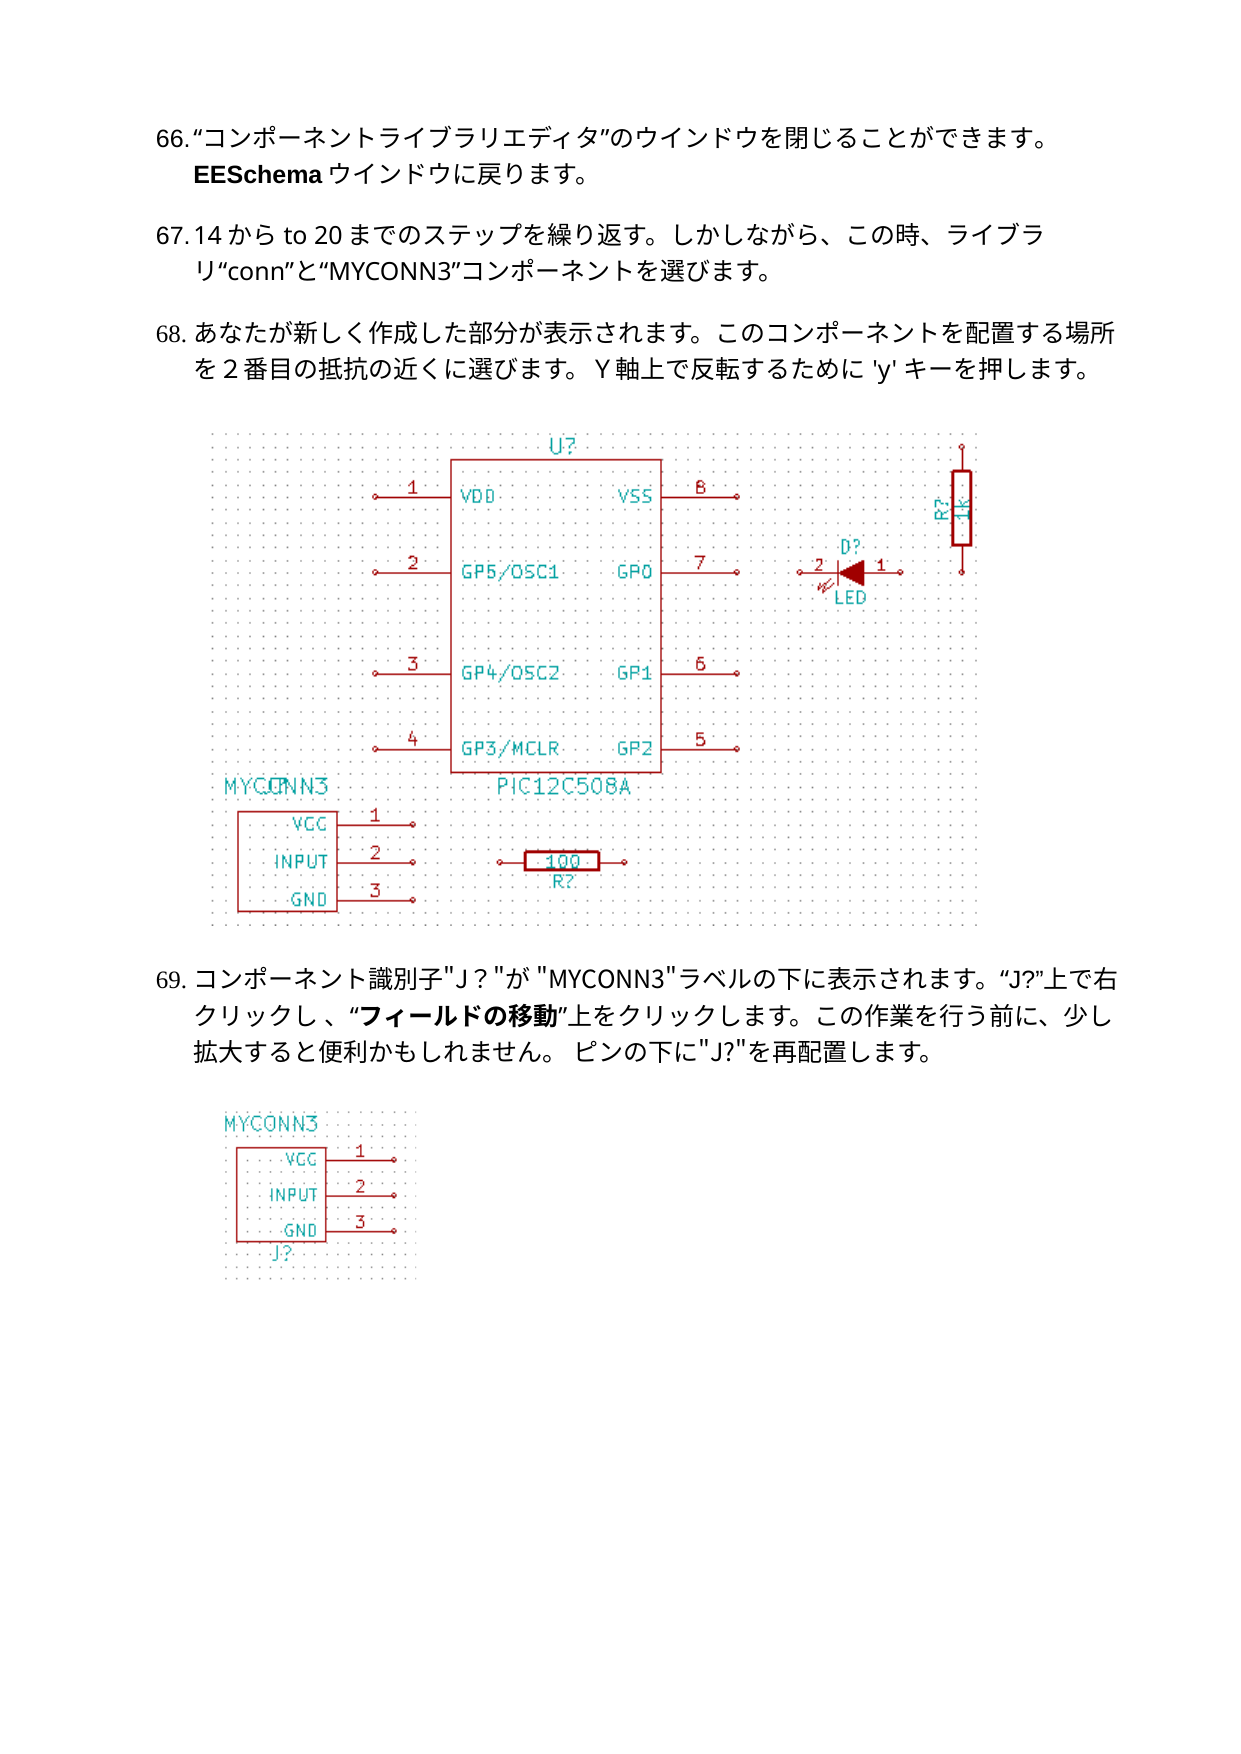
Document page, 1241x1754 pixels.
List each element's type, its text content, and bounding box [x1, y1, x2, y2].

list あなたが新しく作成した部分が表示されます。このコンポーネントを配置する場所を２番目の抵抗の近くに選びます。Ｙ軸上で反転するために 'y' キーを押します。 [156, 313, 1122, 935]
list “コンポーネントライブラリエディタ”のウインドウを閉じることができます。EESchemaウインドウに戻ります。 [156, 118, 1122, 191]
list 14から to 20までのステップを繰り返す。しかしながら、この時、ライブラリ“conn”と“MYCONN3”コンポーネントを選びます。 [156, 216, 1122, 288]
picture [209, 423, 983, 926]
list コンポーネント識別子"J？"が "MYCONN3"ラベルの下に表示されます。“J?”上で右クリックし 、“フィールドの移動”上をクリックします。この作業を行う前に、少し拡大すると便利かもしれません。 ピンの下に"J?"を再配置します。 [156, 960, 1122, 1294]
picture [216, 1106, 417, 1281]
